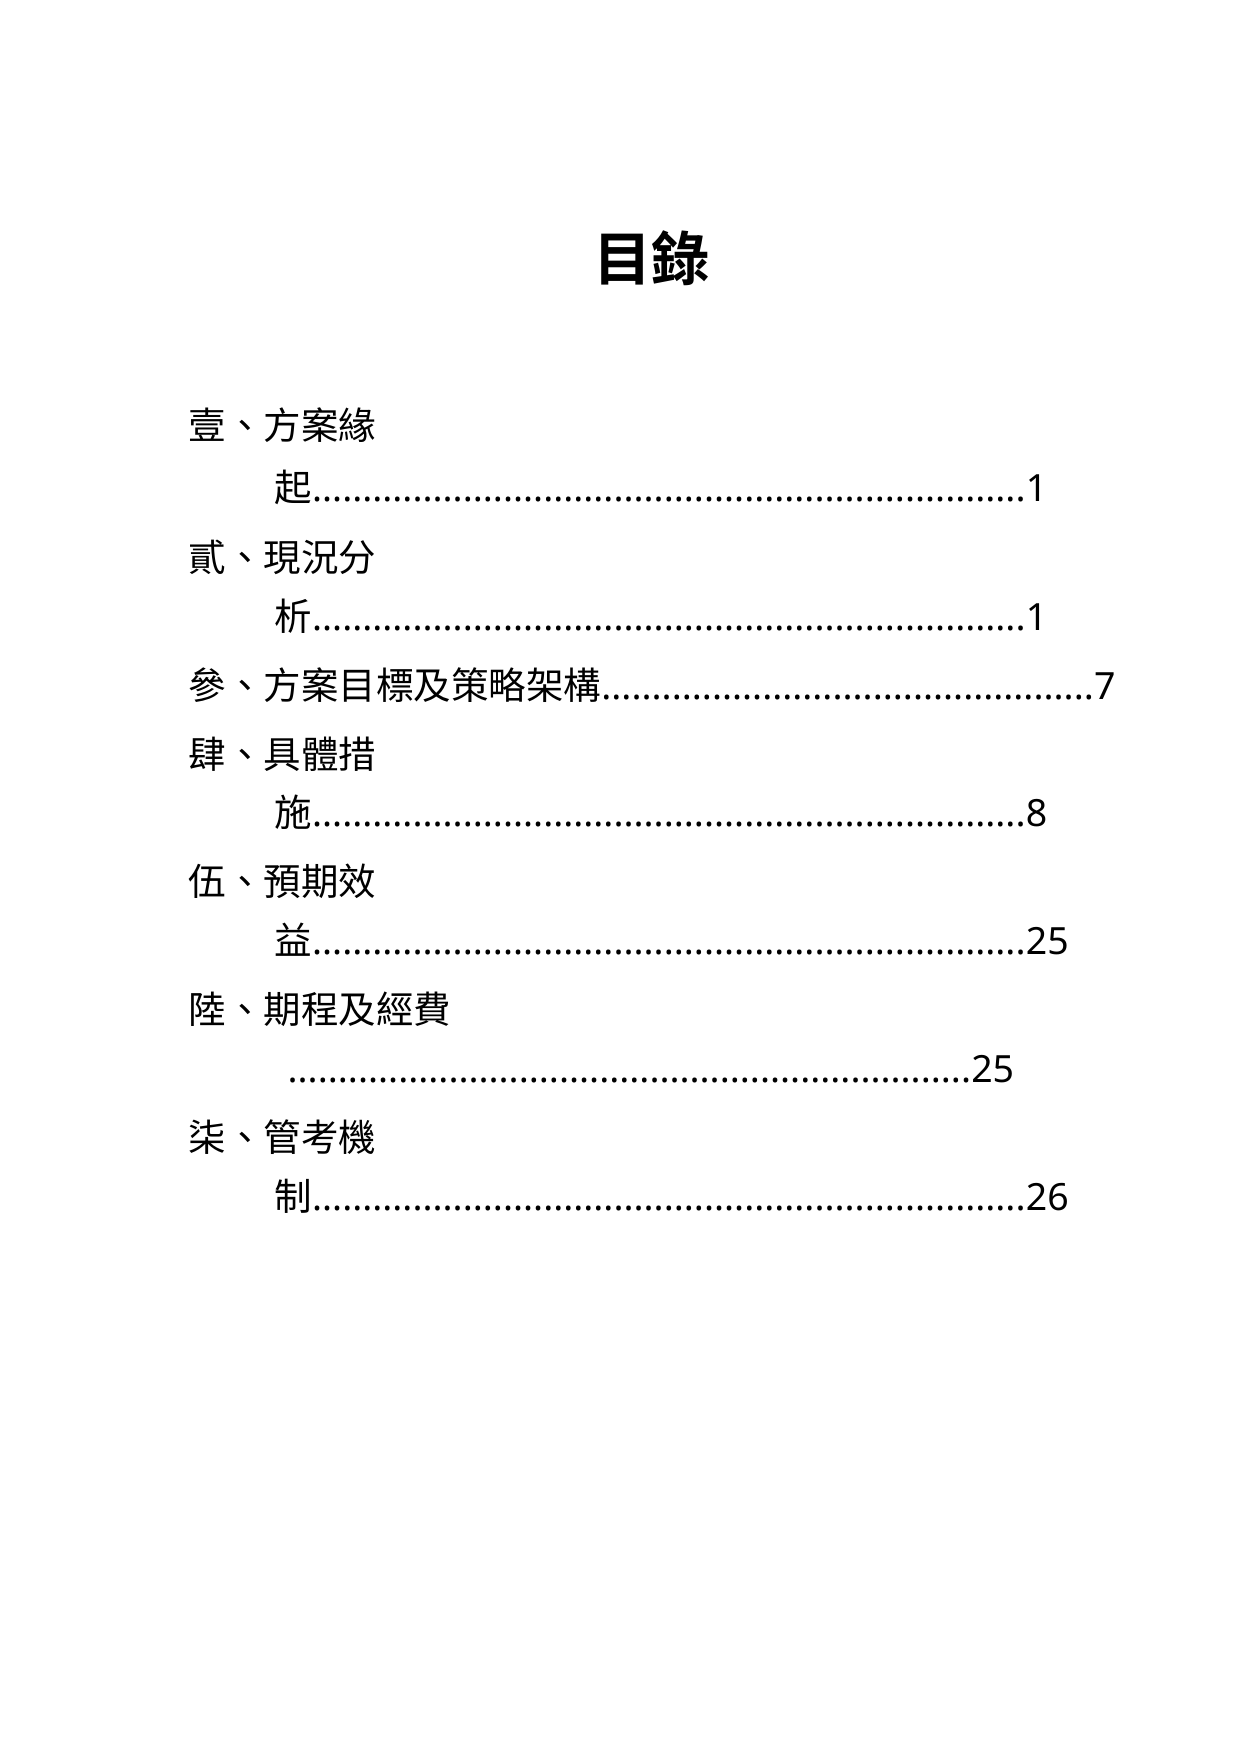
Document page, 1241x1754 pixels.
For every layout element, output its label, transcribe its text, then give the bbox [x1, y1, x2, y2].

text 柒、管考機制.......................................................................26 [189, 1111, 1116, 1221]
text 參、方案目標及策略架構.................................................7 [189, 659, 1116, 710]
text 目錄 [187, 212, 1116, 297]
text 伍、預期效益.......................................................................25 [189, 856, 1116, 965]
text 肆、具體措施.......................................................................8 [189, 728, 1116, 838]
text 貳、現況分析.......................................................................1 [189, 531, 1116, 641]
text 壹、方案緣起.......................................................................1 [189, 399, 1116, 513]
text 陸、期程及經費 ....................................................................25 [189, 983, 1116, 1093]
